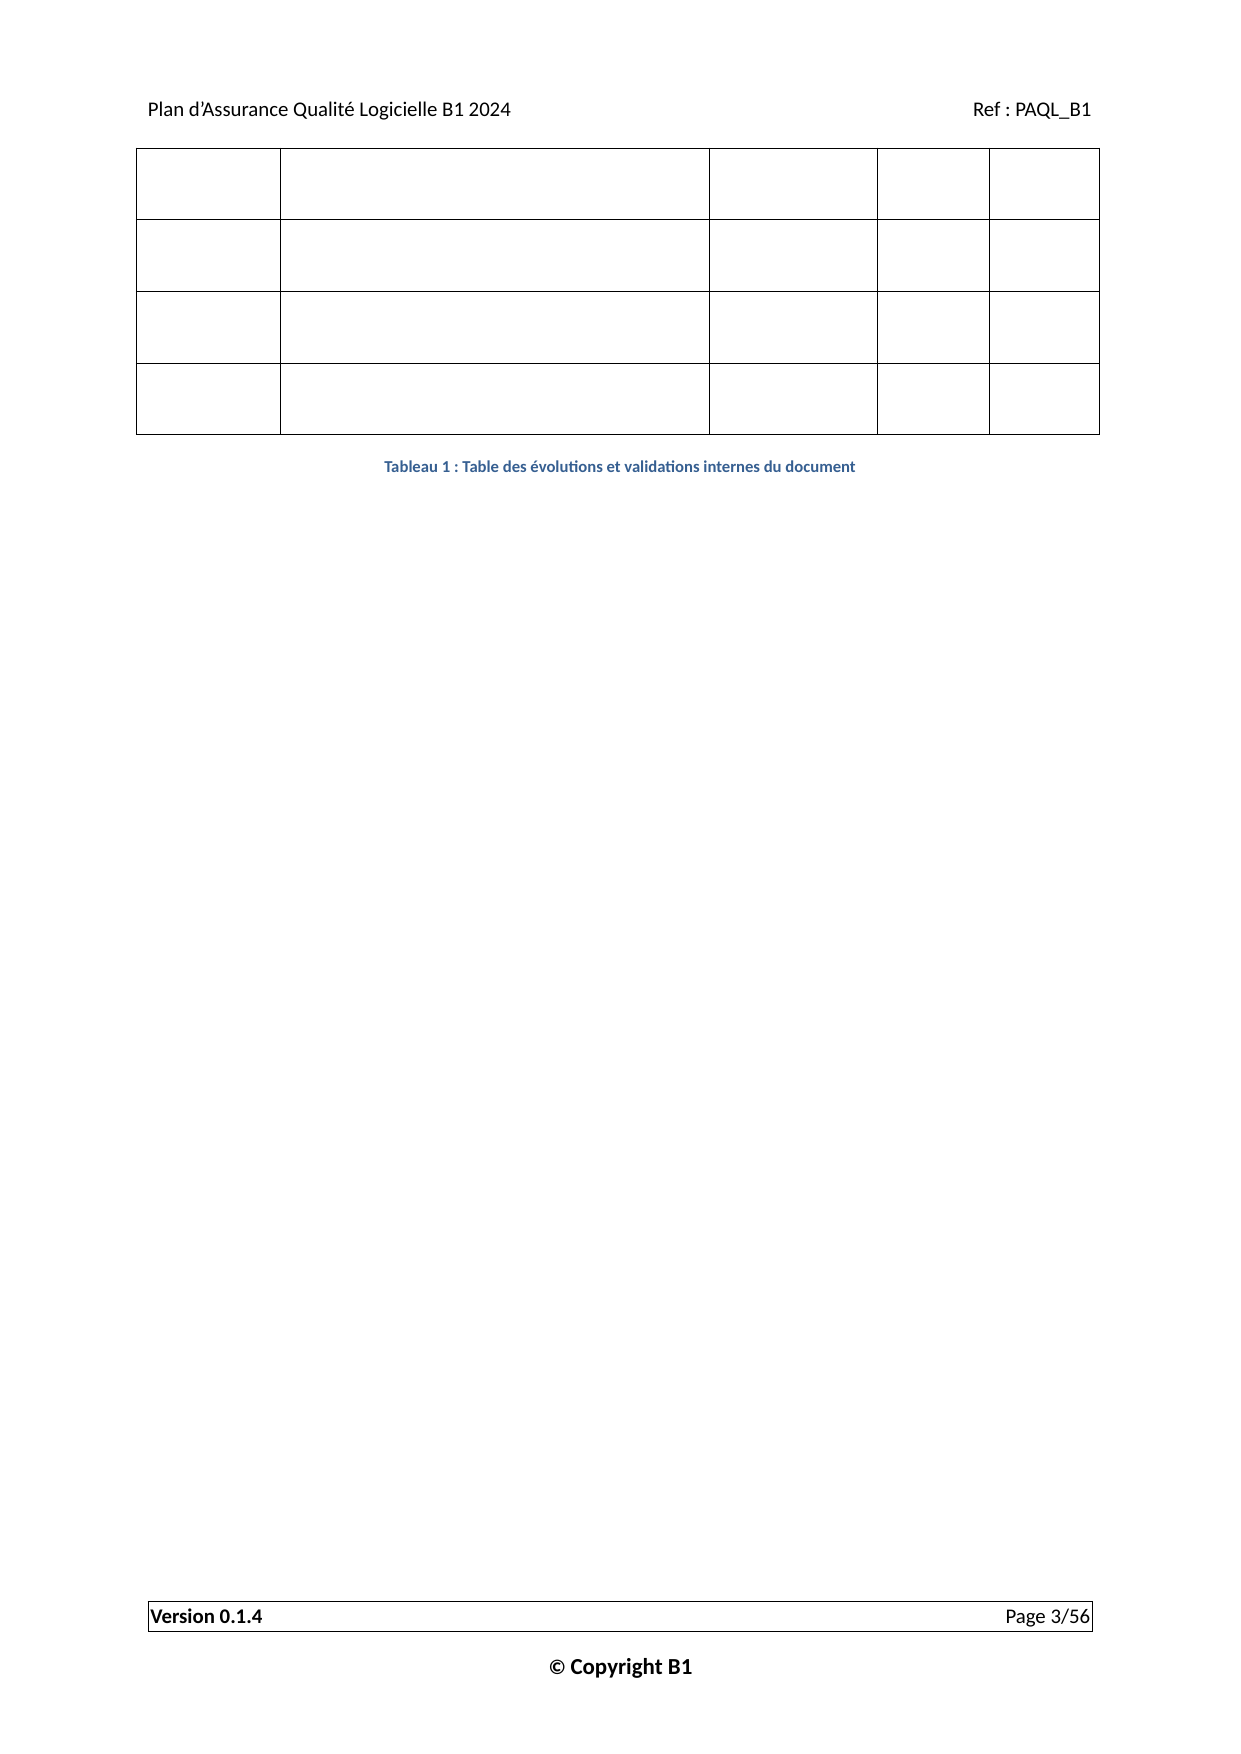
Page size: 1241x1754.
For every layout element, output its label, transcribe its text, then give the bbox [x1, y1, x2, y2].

table_cell [878, 364, 989, 434]
text Tableau 1 : Table des évolutions et validations internes du document [148, 456, 1093, 476]
table_cell [281, 149, 709, 219]
table_cell [878, 220, 989, 291]
table_cell [990, 364, 1099, 434]
table_cell [281, 364, 709, 434]
table_cell [990, 220, 1099, 291]
table_cell [878, 149, 989, 219]
table_cell [710, 292, 877, 363]
table_cell [137, 220, 280, 291]
table_cell [990, 292, 1099, 363]
table_cell [137, 292, 280, 363]
table_cell [710, 220, 877, 291]
table_cell [137, 149, 280, 219]
table_cell [710, 149, 877, 219]
table_cell [710, 364, 877, 434]
table_cell [990, 149, 1099, 219]
table_cell [878, 292, 989, 363]
table_cell [281, 292, 709, 363]
table_cell [281, 220, 709, 291]
table_cell [137, 364, 280, 434]
